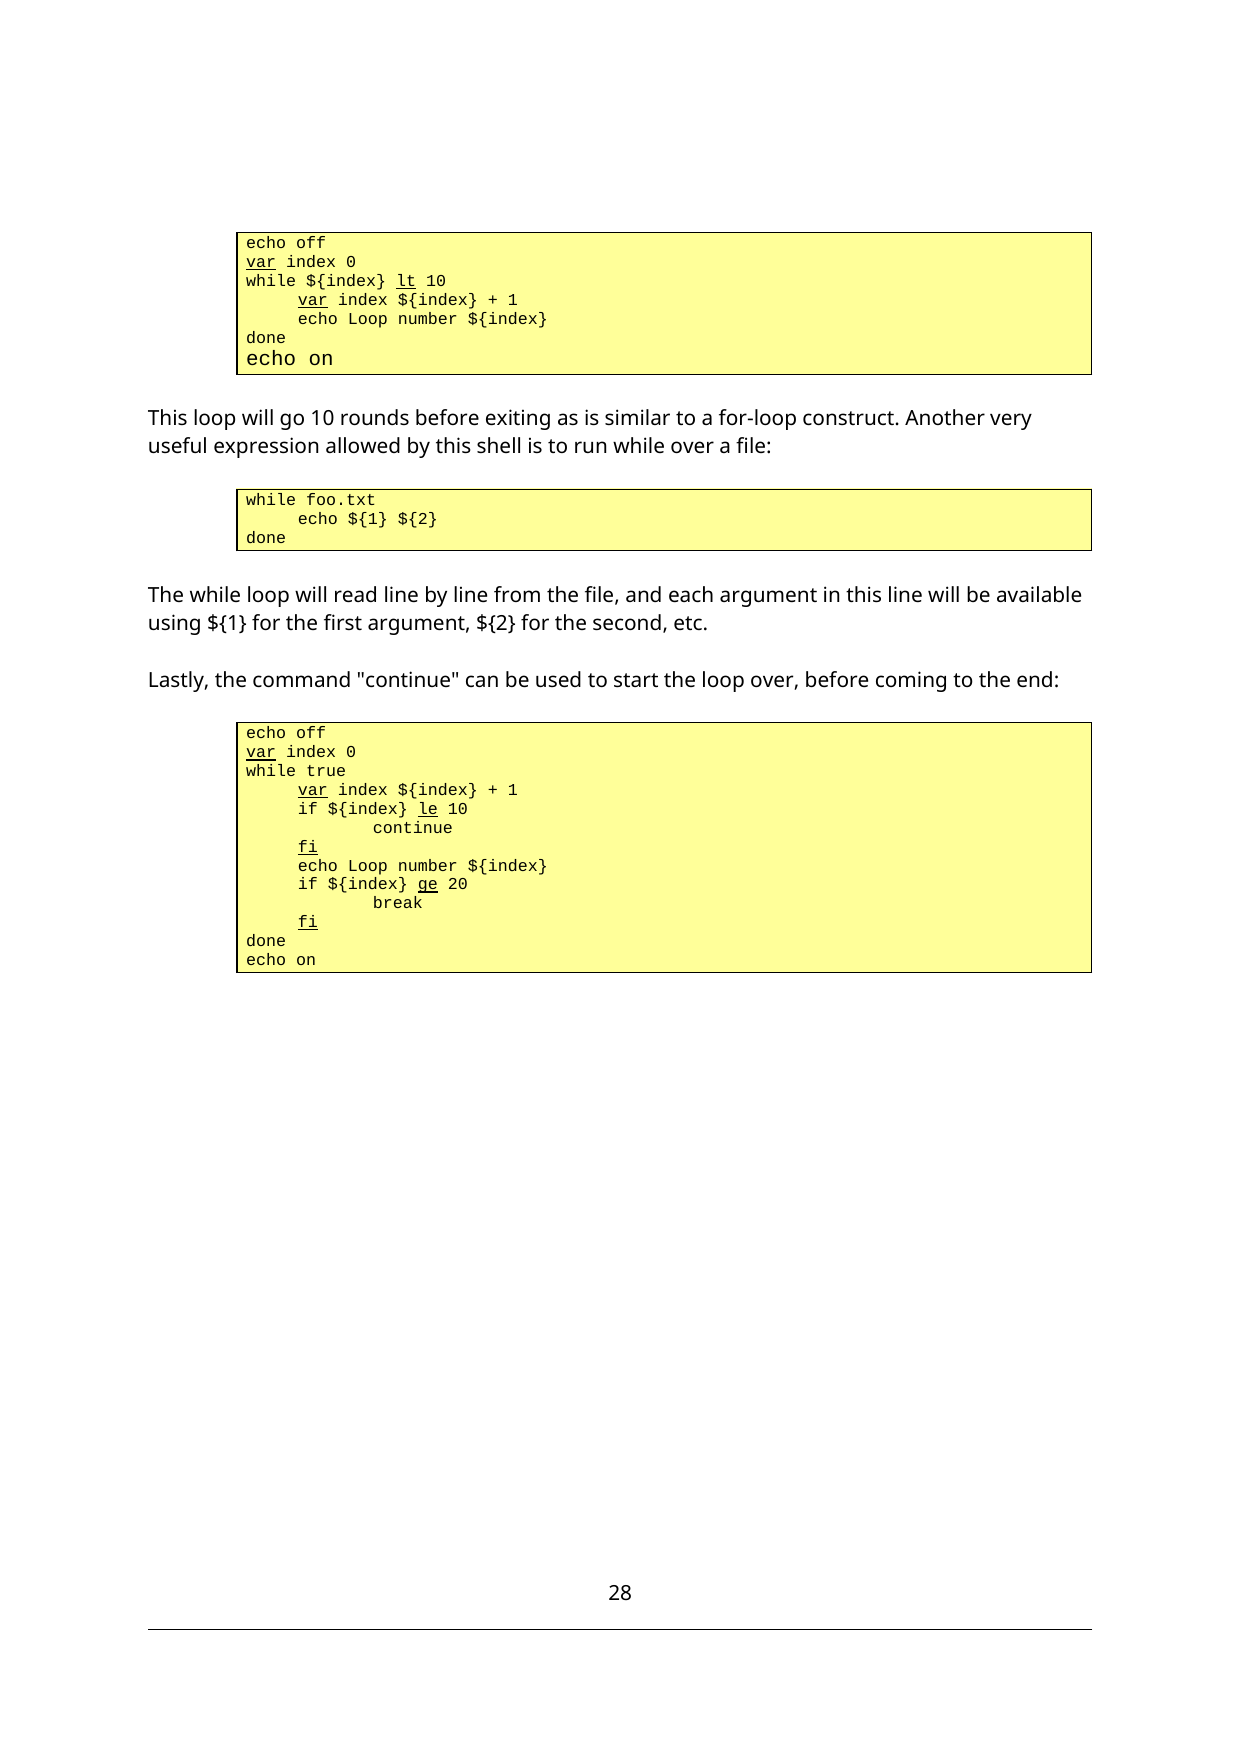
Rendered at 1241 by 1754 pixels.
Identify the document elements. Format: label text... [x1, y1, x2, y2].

text if ${index} ge 20 [238, 873, 1091, 892]
text echo on [238, 345, 1091, 374]
text Lastly, the command "continue" can be used to start the loop over, before coming to the end: [148, 665, 1092, 693]
text The while loop will read line by line from the file, and each argument in this line will be available using ${1} for the first argument, ${2} for the second, etc. [148, 580, 1092, 637]
text var index ${index} + 1 [238, 288, 1091, 307]
text if ${index} le 10 [238, 797, 1091, 816]
text var index ${index} + 1 [238, 778, 1091, 797]
text done [238, 326, 1091, 345]
text echo ${1} ${2} [238, 507, 1091, 526]
text var index 0 [238, 251, 1091, 269]
text echo Loop number ${index} [238, 307, 1091, 326]
text echo on [238, 948, 1091, 972]
text var index 0 [238, 741, 1091, 760]
text while foo.txt [238, 490, 1091, 507]
text This loop will go 10 rounds before exiting as is similar to a for-loop construct. Another very useful expression allowed by this shell is to run while over a file: [148, 403, 1092, 460]
text break [238, 892, 1091, 911]
text echo off [238, 723, 1091, 741]
text while ${index} lt 10 [238, 269, 1091, 288]
text while true [238, 760, 1091, 778]
text done [238, 526, 1091, 550]
text fi [238, 911, 1091, 929]
text continue [238, 816, 1091, 835]
text done [238, 929, 1091, 948]
text echo Loop number ${index} [238, 854, 1091, 873]
text fi [238, 835, 1091, 854]
